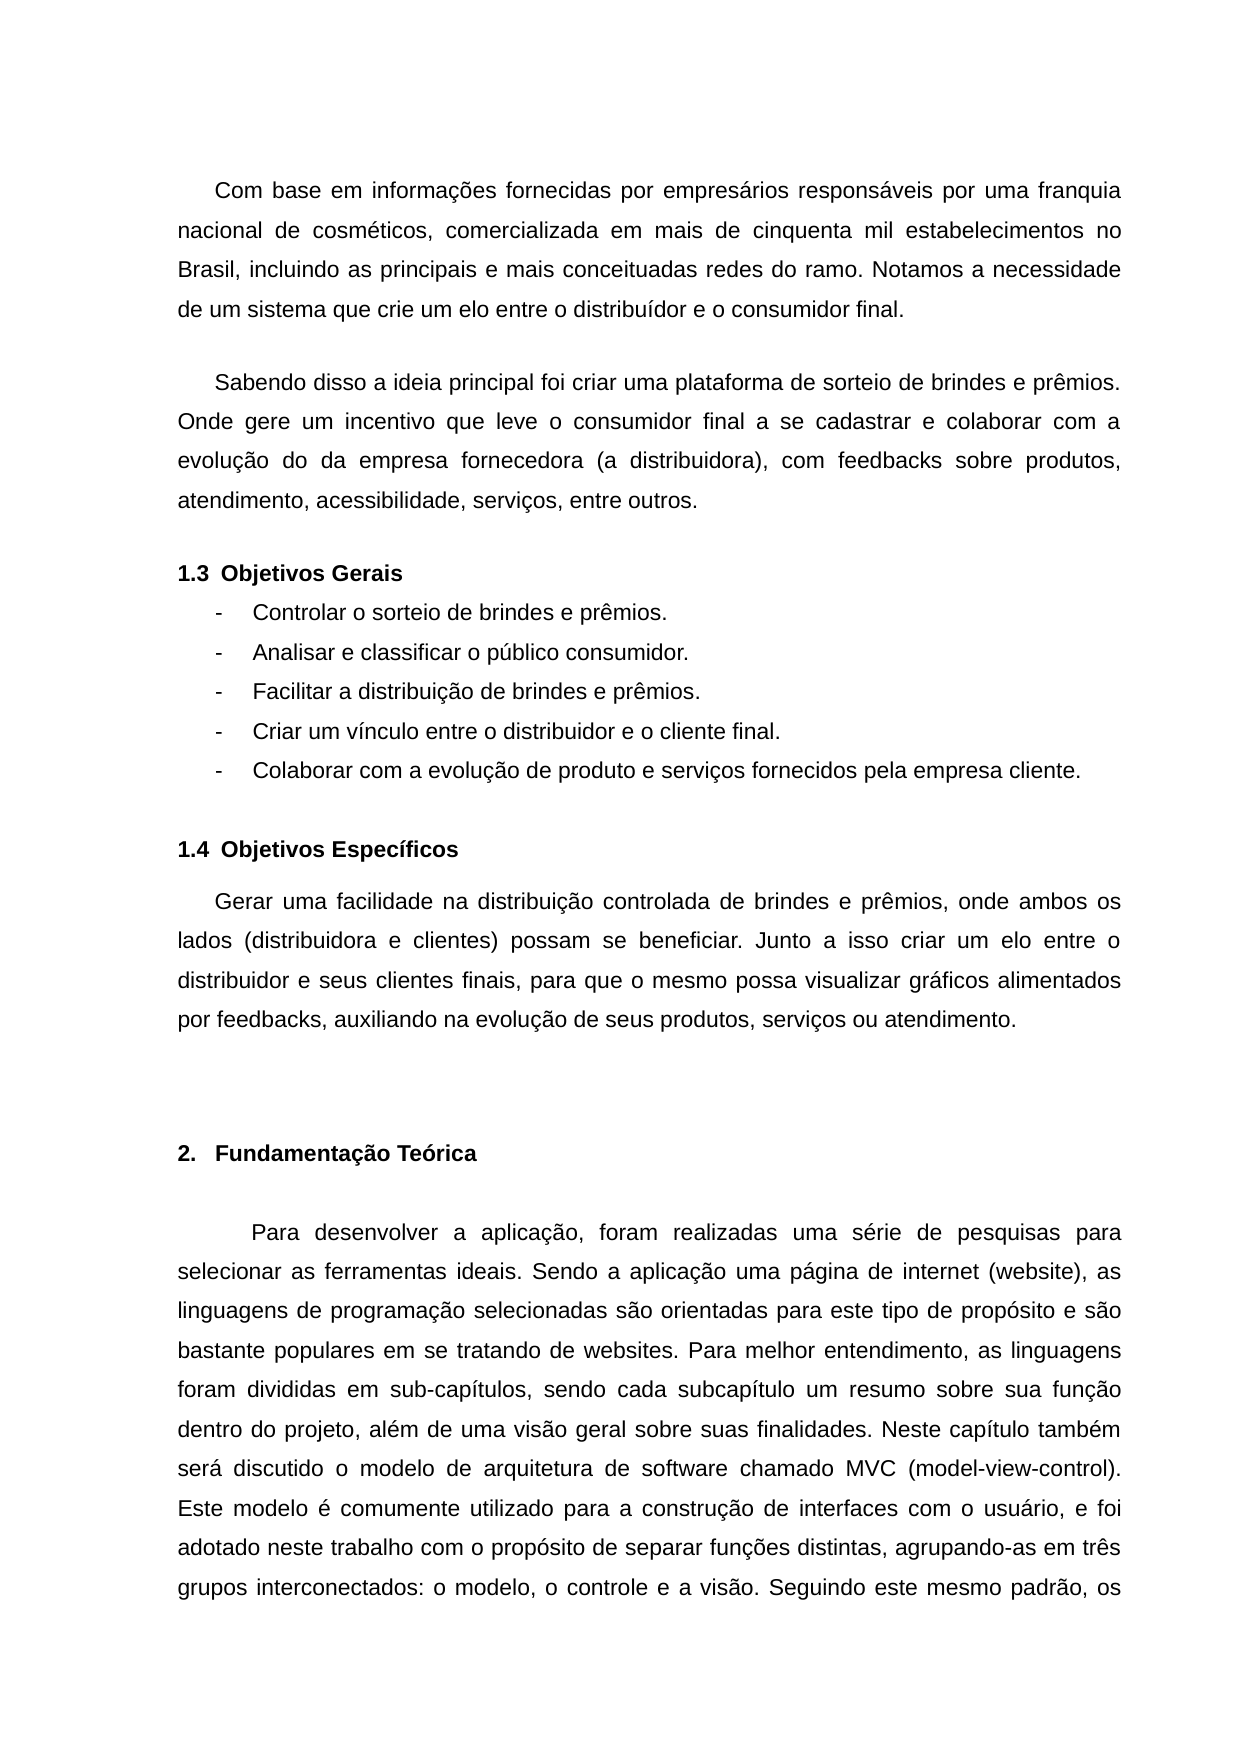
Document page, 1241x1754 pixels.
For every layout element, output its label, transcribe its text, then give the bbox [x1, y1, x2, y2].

list Facilitar a distribuição de brindes e prêmios. [215, 678, 1122, 704]
list Controlar o sorteio de brindes e prêmios. [215, 599, 1122, 626]
list Fundamentação Teórica [177, 1139, 1122, 1166]
text Gerar uma facilidade na distribuição controlada de brindes e prêmios, onde ambos os lados (distribuidora e clientes) possam se beneficiar. Junto a isso criar um elo entre o distribuidor e seus clientes finais, para que o mesmo possa visualizar gráficos alimentados por feedbacks, auxiliando na evolução de seus produtos, serviços ou atendimento. [177, 888, 1122, 1033]
text Para desenvolver a aplicação, foram realizadas uma série de pesquisas para selecionar as ferramentas ideais. Sendo a aplicação uma página de internet (website), as linguagens de programação selecionadas são orientadas para este tipo de propósito e são bastante populares em se tratando de websites. Para melhor entendimento, as linguagens foram divididas em sub-capítulos, sendo cada subcapítulo um resumo sobre sua função dentro do projeto, além de uma visão geral sobre suas finalidades. Neste capítulo também será discutido o modelo de arquitetura de software chamado MVC (model-view-control). Este modelo é comumente utilizado para a construção de interfaces com o usuário, e foi adotado neste trabalho com o propósito de separar funções distintas, agrupando-as em três grupos interconectados: o modelo, o controle e a visão. Seguindo este mesmo padrão, os [177, 1218, 1122, 1600]
text Sabendo disso a ideia principal foi criar uma plataforma de sorteio de brindes e prêmios. Onde gere um incentivo que leve o consumidor final a se cadastrar e colaborar com a evolução do da empresa fornecedora (a distribuidora), com feedbacks sobre produtos, atendimento, acessibilidade, serviços, entre outros. [177, 368, 1122, 513]
list Analisar e classificar o público consumidor. [215, 639, 1122, 665]
text Com base em informações fornecidas por empresários responsáveis por uma franquia nacional de cosméticos, comercializada em mais de cinquenta mil estabelecimentos no Brasil, incluindo as principais e mais conceituadas redes do ramo. Notamos a necessidade de um sistema que crie um elo entre o distribuídor e o consumidor final. [177, 177, 1122, 322]
list Criar um vínculo entre o distribuidor e o cliente final. [215, 718, 1122, 744]
list Objetivos Gerais [177, 560, 1122, 586]
list Colaborar com a evolução de produto e serviços fornecidos pela empresa cliente. [215, 757, 1122, 783]
list Objetivos Específicos [177, 836, 1122, 862]
